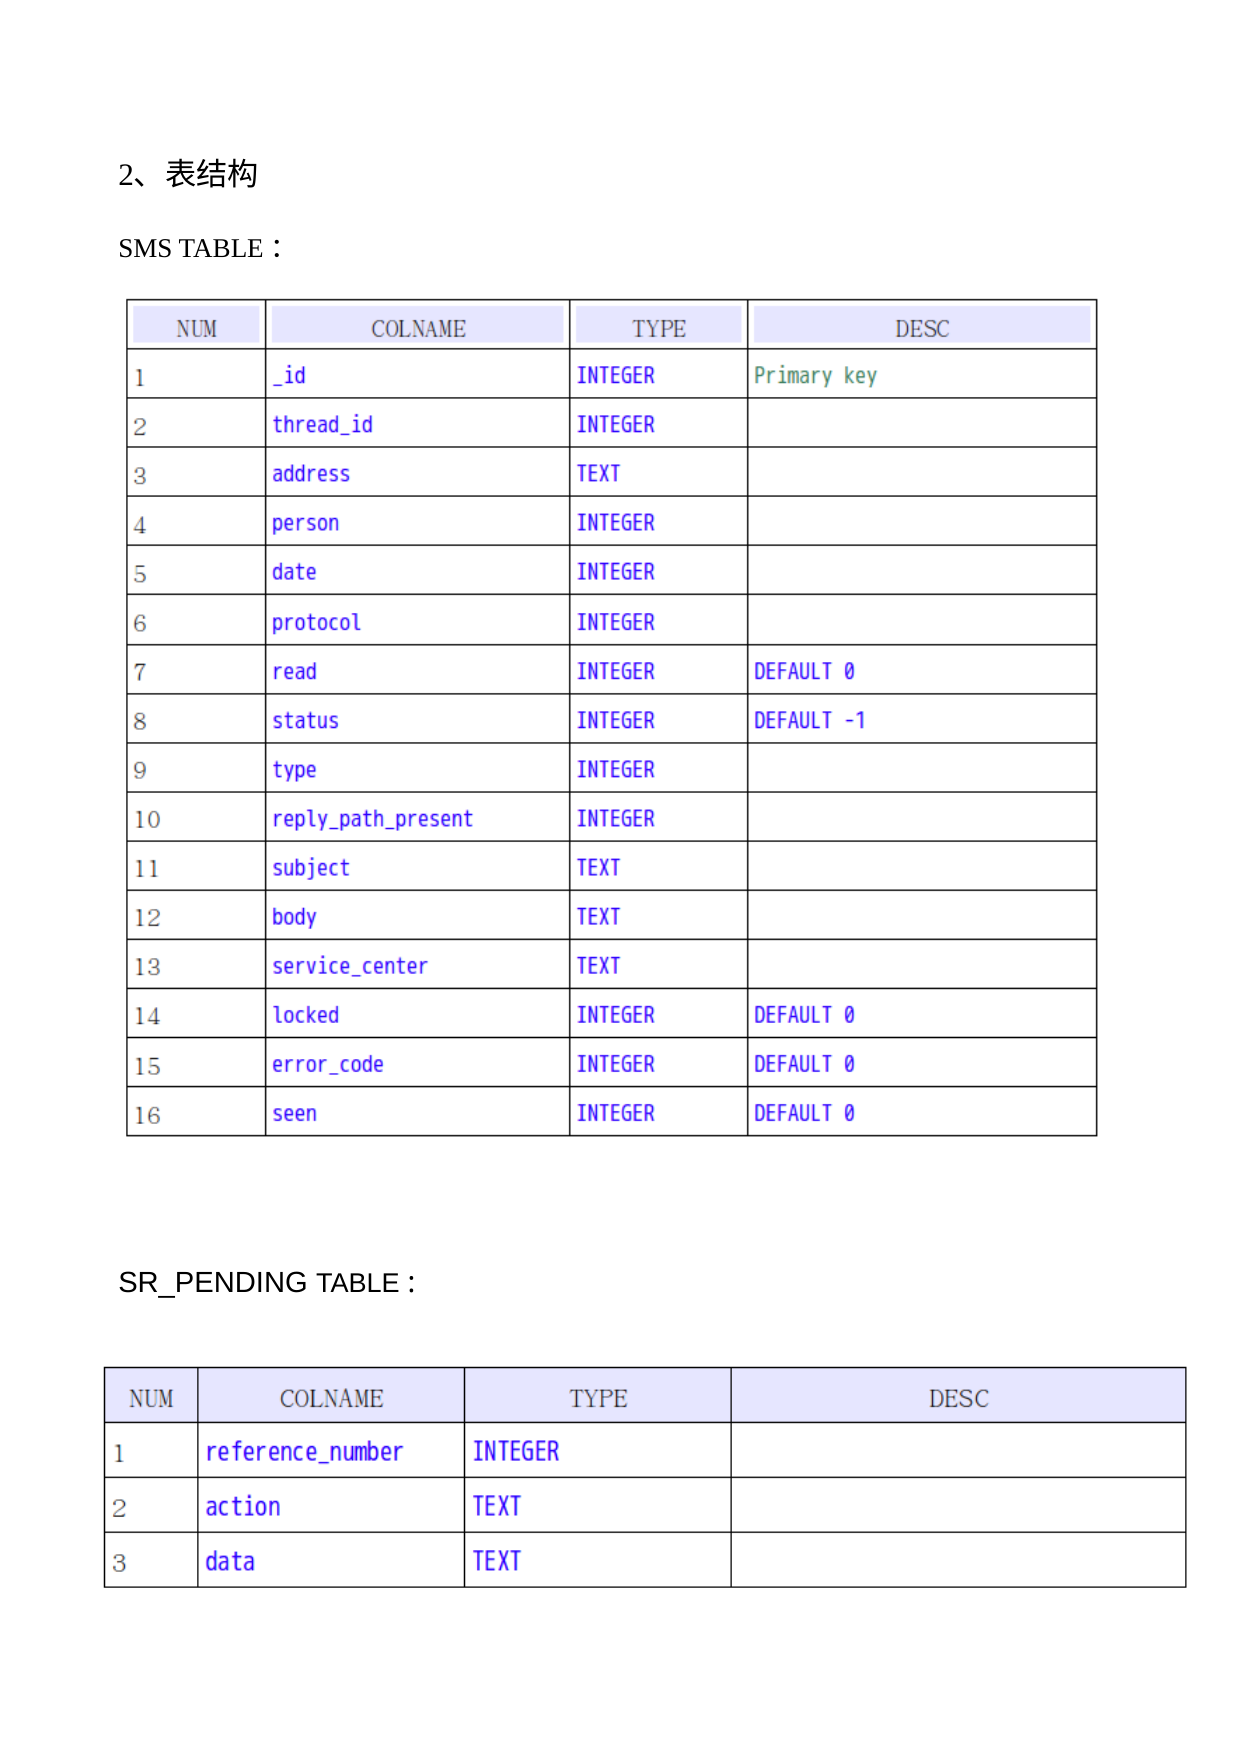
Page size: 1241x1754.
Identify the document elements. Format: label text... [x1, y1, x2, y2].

text 2、表结构 [118, 149, 1122, 194]
picture [100, 1363, 1192, 1592]
text SMS TABLE ： [118, 226, 1122, 265]
text SR_PENDING TABLE : [118, 1262, 1122, 1301]
picture [118, 295, 1106, 1145]
